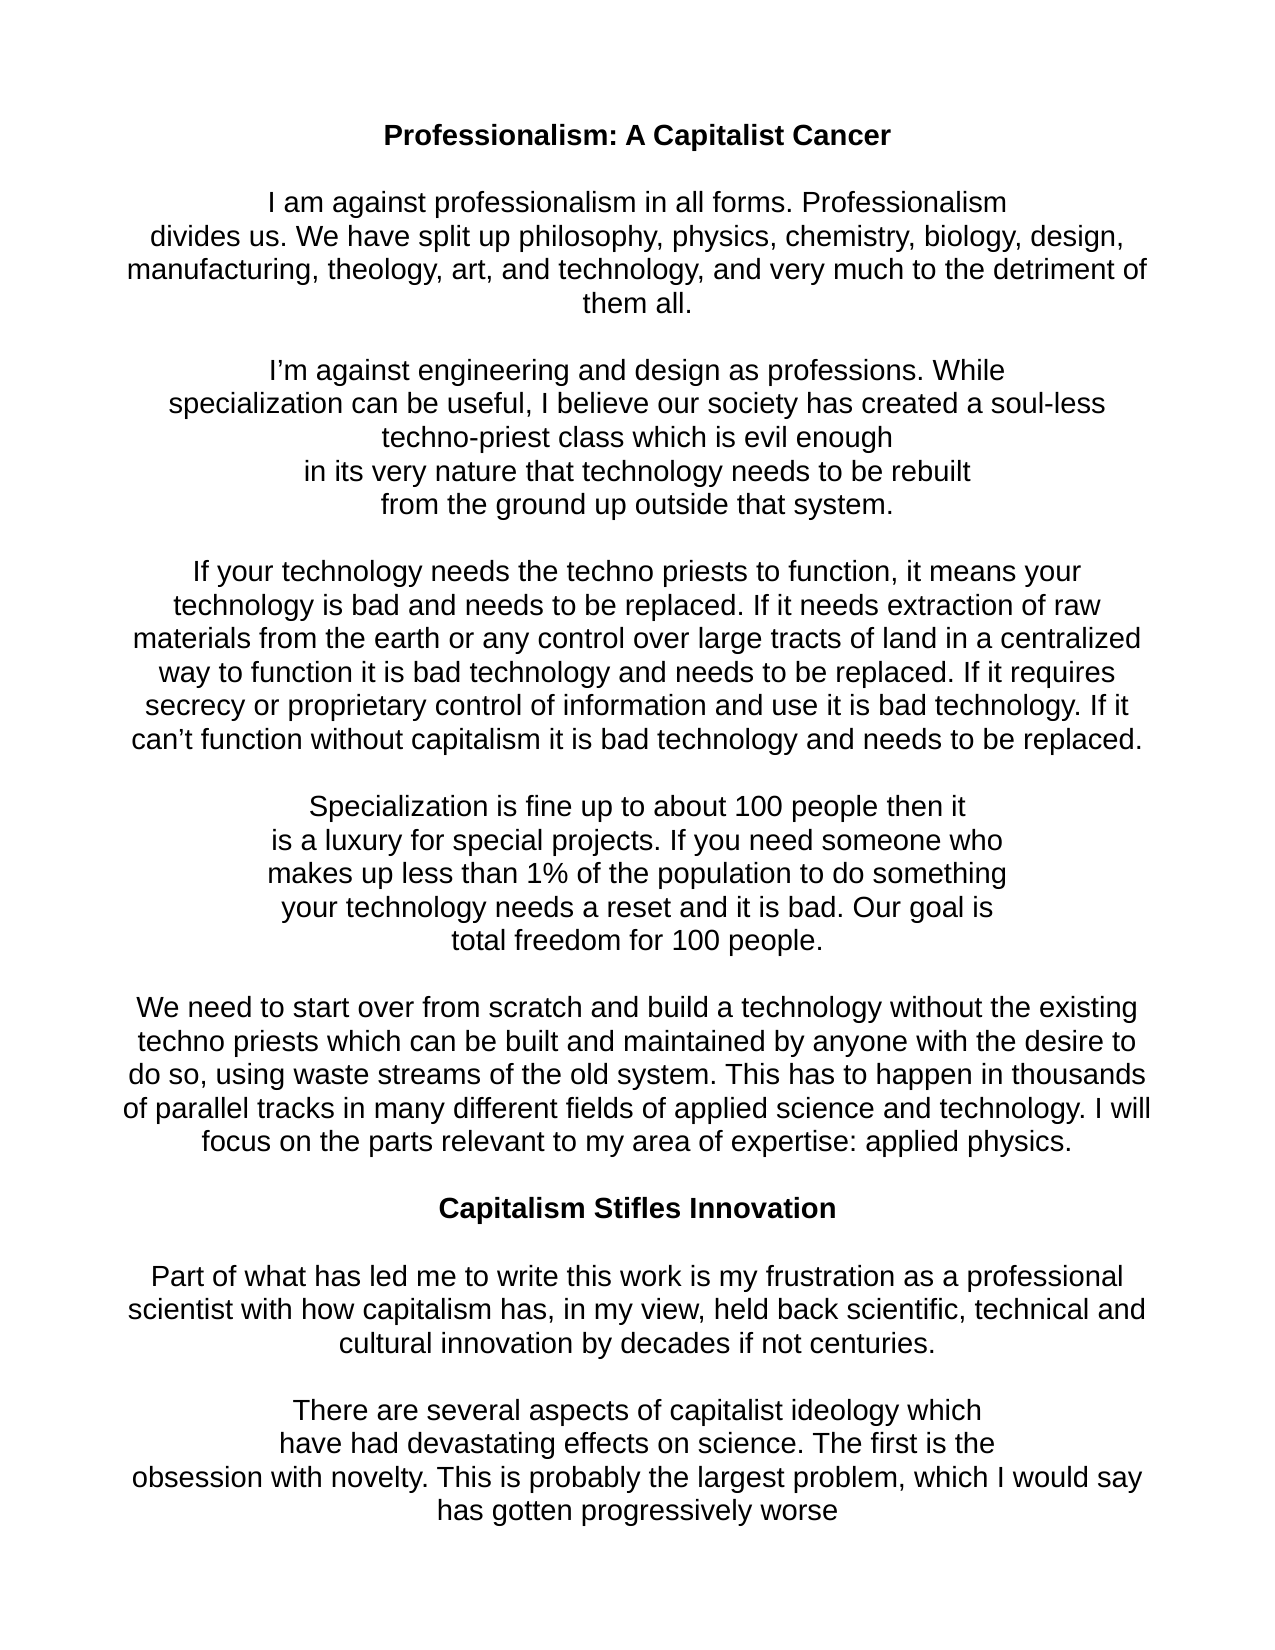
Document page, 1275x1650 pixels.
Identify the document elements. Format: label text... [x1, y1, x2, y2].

text If your technology needs the techno priests to function, it means your technology is bad and needs to be replaced. If it needs extraction of raw materials from the earth or any control over large tracts of land in a centralized way to function it is bad technology and needs to be replaced. If it requires secrecy or proprietary control of information and use it is bad technology. If it can’t function without capitalism it is bad technology and needs to be replaced. [118, 554, 1157, 755]
text have had devastating effects on science. The first is the [118, 1426, 1157, 1460]
text I’m against engineering and design as professions. While [118, 353, 1157, 386]
text Specialization is fine up to about 100 people then it [118, 789, 1157, 822]
text Part of what has led me to write this work is my frustration as a professional scientist with how capitalism has, in my view, held back scientific, technical and cultural innovation by decades if not centuries. [118, 1258, 1157, 1359]
text I am against professionalism in all forms. Professionalism [118, 185, 1157, 219]
text from the ground up outside that system. [118, 487, 1157, 521]
text There are several aspects of capitalist ideology which [118, 1393, 1157, 1426]
text obsession with novelty. This is probably the largest problem, which I would say has gotten progressively worse [118, 1460, 1157, 1527]
text Professionalism: A Capitalist Cancer [118, 118, 1157, 152]
text divides us. We have split up philosophy, physics, chemistry, biology, design, manufacturing, theology, art, and technology, and very much to the detriment of them all. [118, 219, 1157, 319]
text your technology needs a reset and it is bad. Our goal is [118, 889, 1157, 923]
text total freedom for 100 people. [118, 923, 1157, 957]
text is a luxury for special projects. If you need someone who [118, 822, 1157, 856]
text specialization can be useful, I believe our society has created a soul-less techno-priest class which is evil enough [118, 386, 1157, 453]
text makes up less than 1% of the population to do something [118, 856, 1157, 889]
text in its very nature that technology needs to be rebuilt [118, 453, 1157, 487]
text We need to start over from scratch and build a technology without the existing techno priests which can be built and maintained by anyone with the desire to do so, using waste streams of the old system. This has to happen in thousands of parallel tracks in many different fields of applied science and technology. I will focus on the parts relevant to my area of expertise: applied physics. [118, 990, 1157, 1158]
text Capitalism Stifles Innovation [118, 1191, 1157, 1225]
